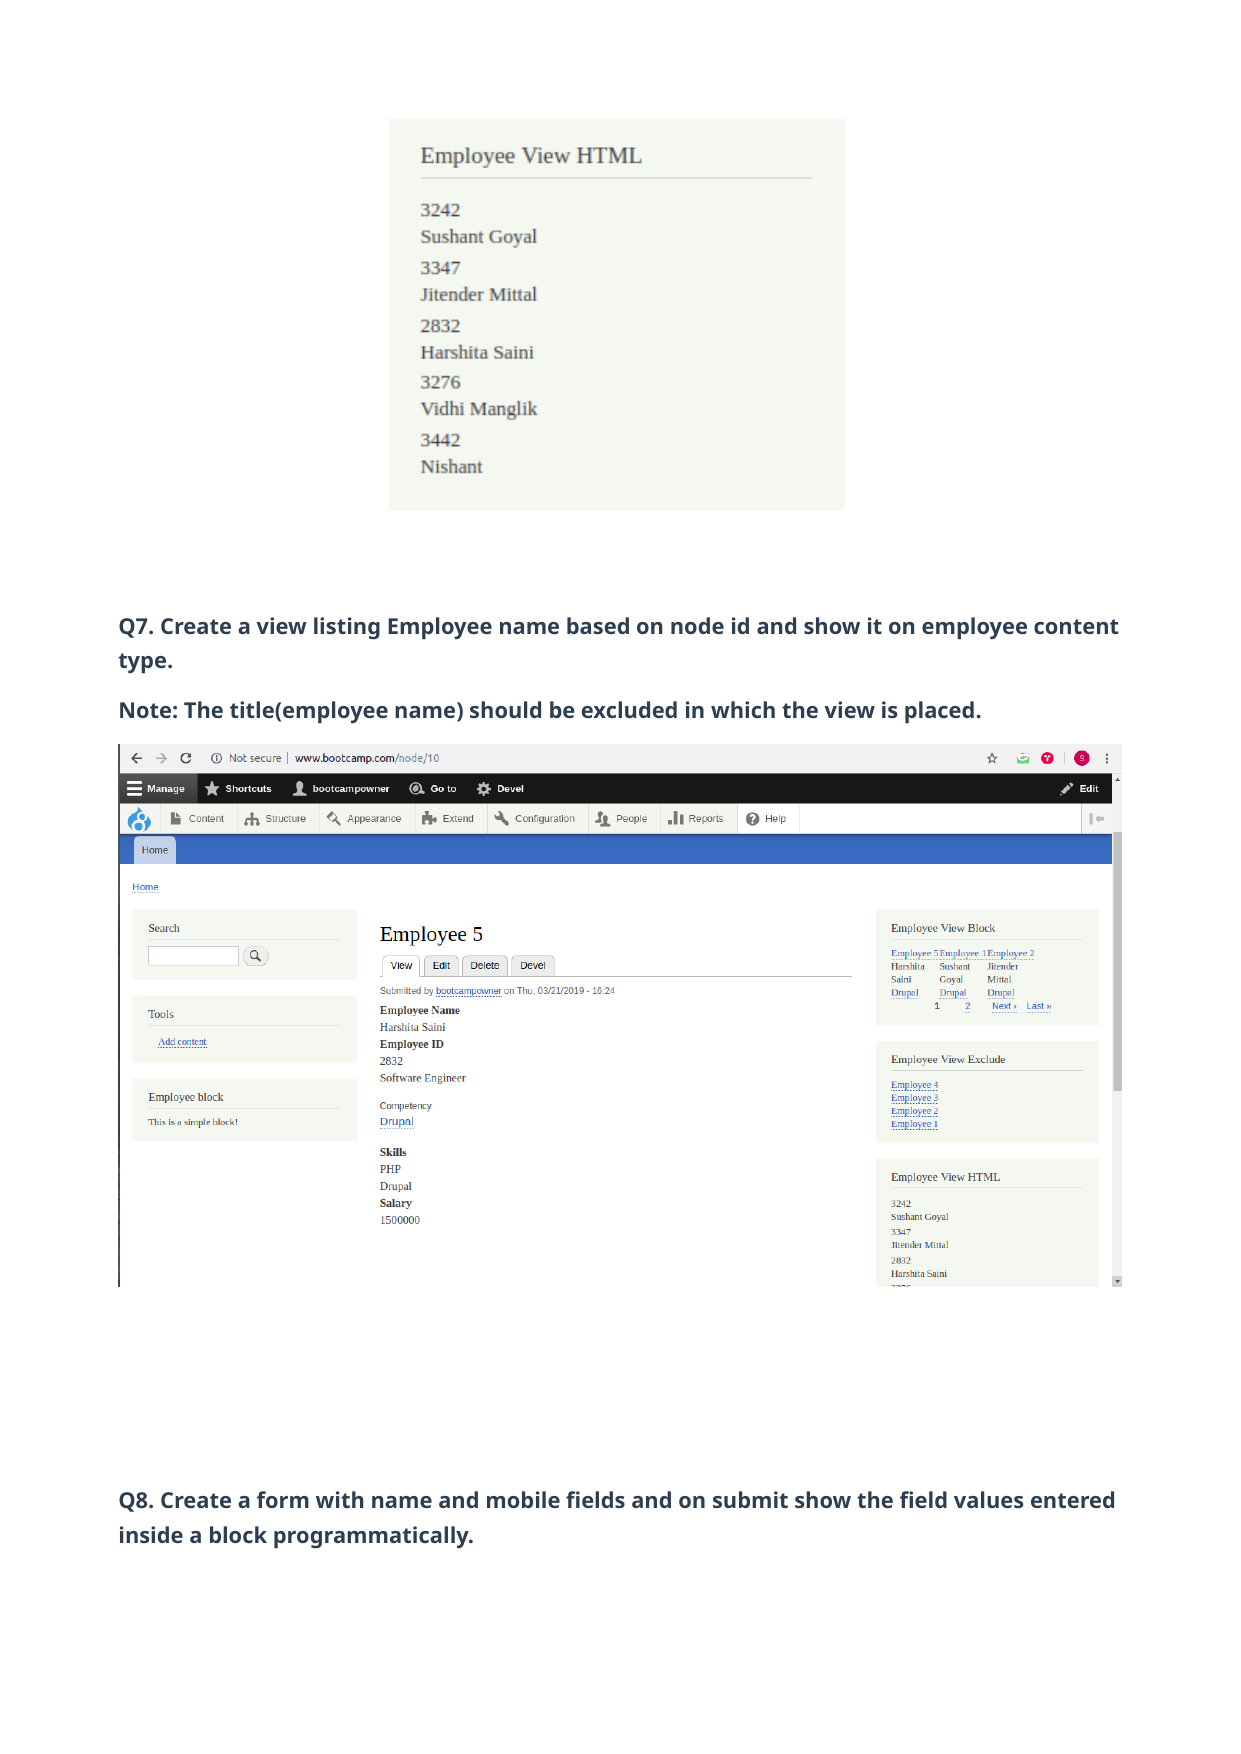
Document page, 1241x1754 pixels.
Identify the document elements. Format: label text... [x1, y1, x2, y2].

text Q8. Create a form with name and mobile fields and on submit show the field values entered inside a block programmatically. [118, 1486, 1122, 1549]
picture [387, 118, 853, 514]
picture [118, 744, 1123, 1287]
text Note: The title(employee name) should be excluded in which the view is placed. [118, 695, 1122, 724]
text Q7. Create a view listing Employee name based on node id and show it on employee content type. [118, 611, 1122, 675]
